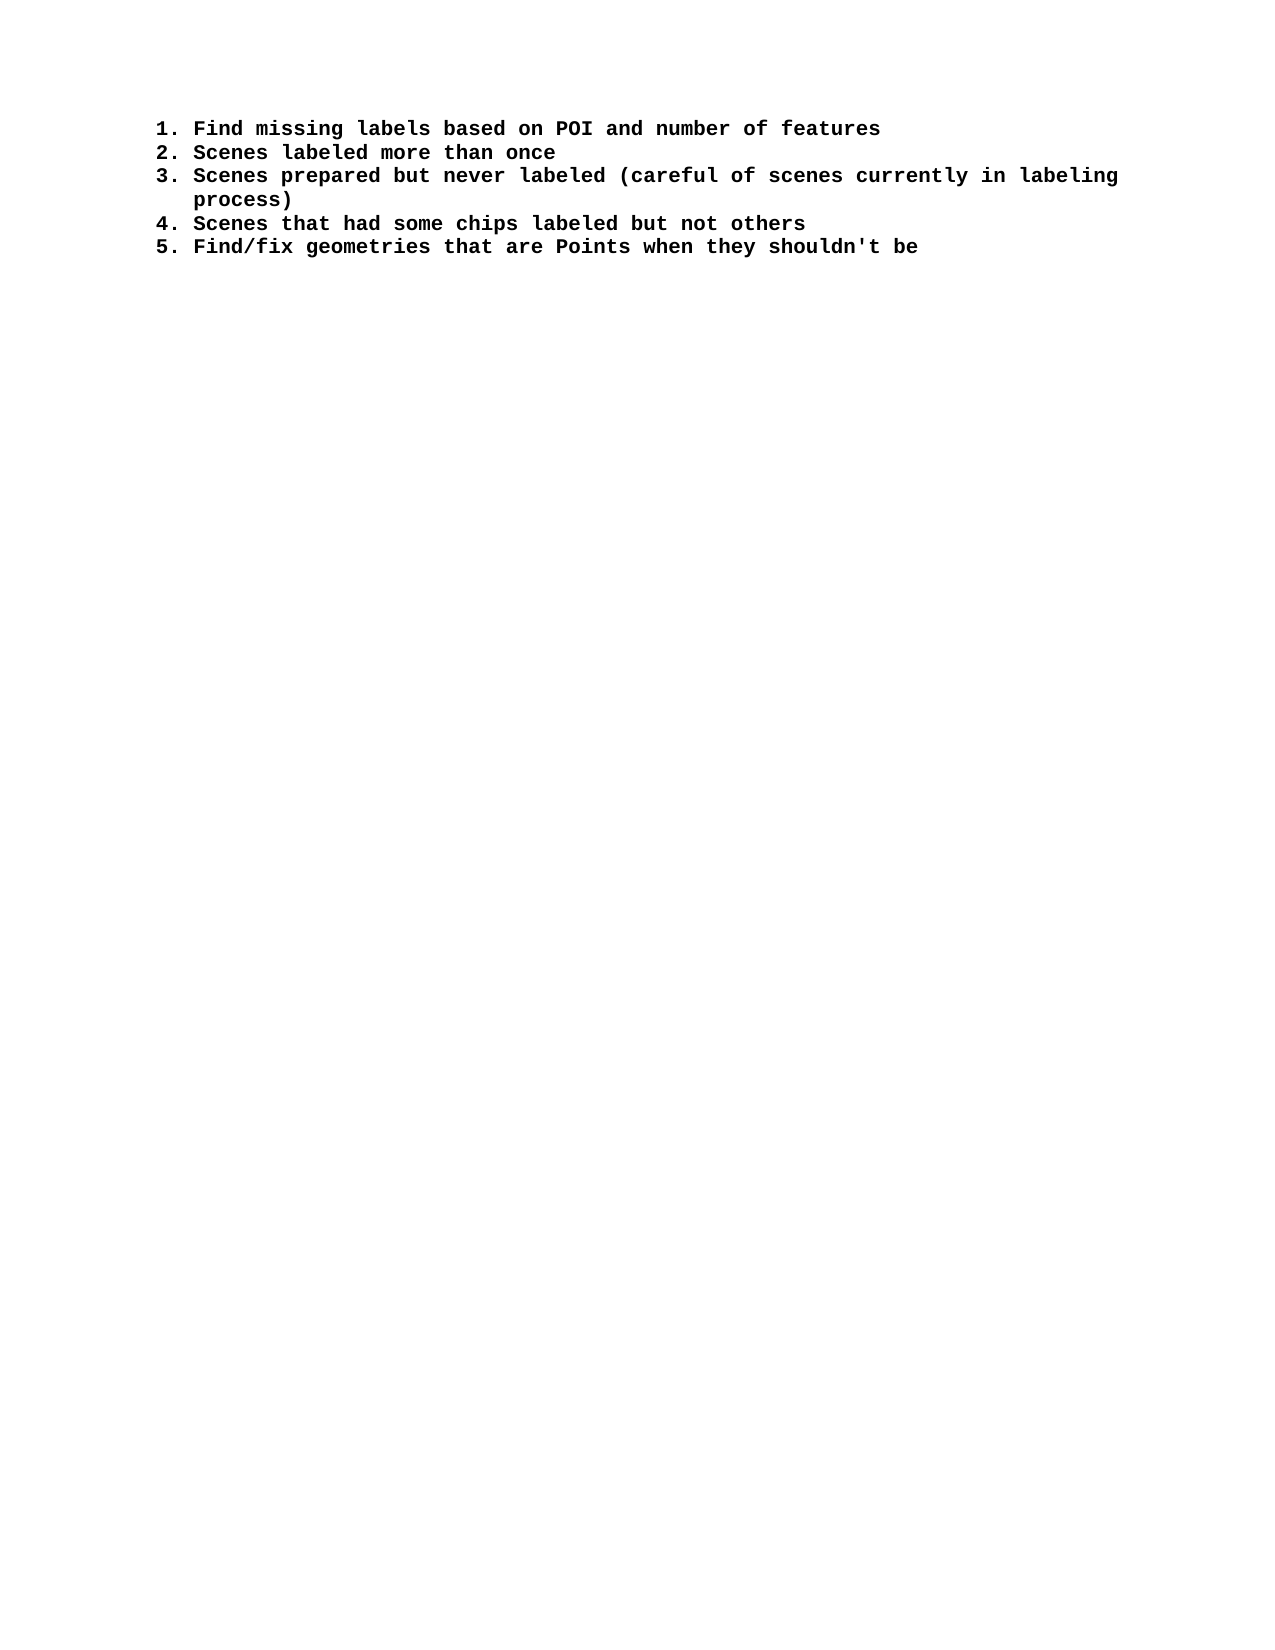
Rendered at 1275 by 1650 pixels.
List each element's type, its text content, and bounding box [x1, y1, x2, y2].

list Scenes labeled more than once [156, 142, 1157, 165]
list Scenes that had some chips labeled but not others [156, 213, 1157, 236]
list Scenes prepared but never labeled (careful of scenes currently in labeling process) [156, 165, 1157, 213]
list Find/fix geometries that are Points when they shouldn't be [156, 236, 1157, 260]
list Find missing labels based on POI and number of features [156, 118, 1157, 142]
